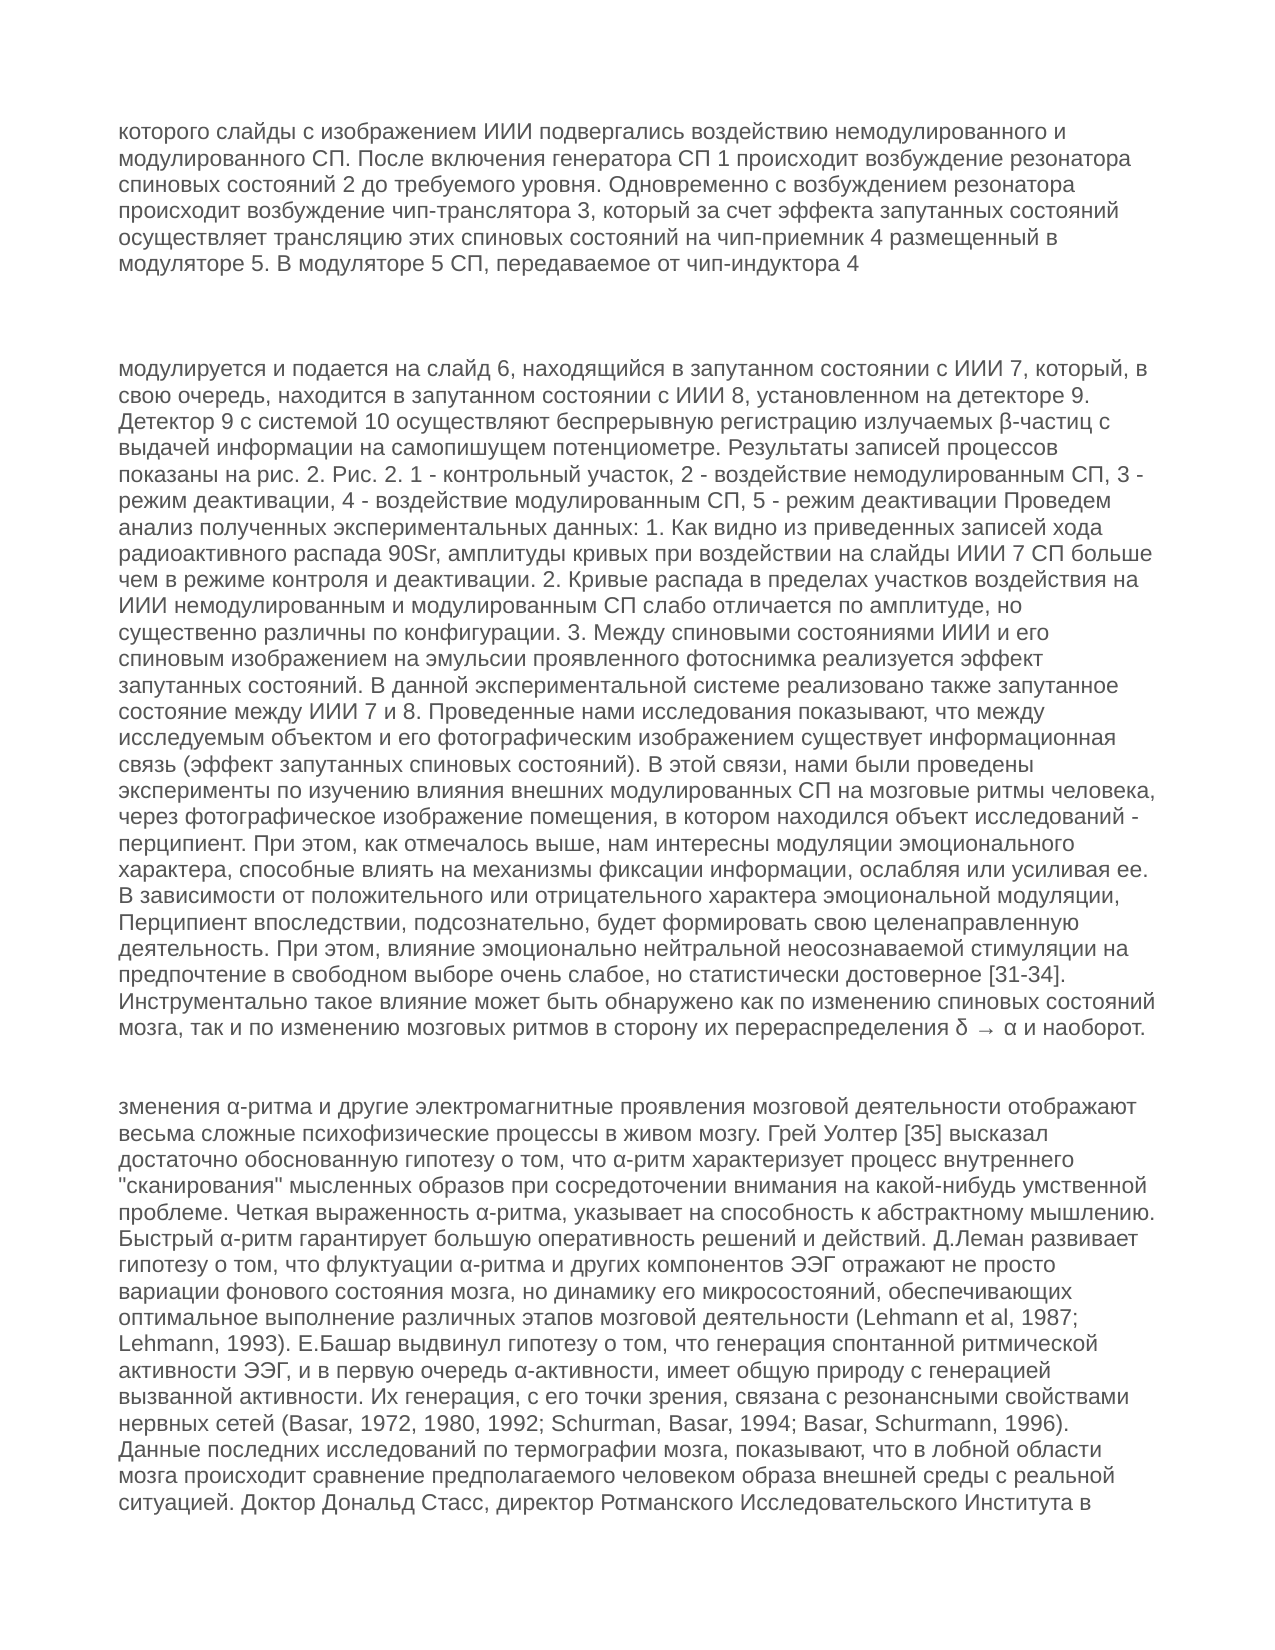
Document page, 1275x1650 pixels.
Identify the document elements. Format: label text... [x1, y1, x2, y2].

text которого слайды с изображением ИИИ подвергались воздействию немодулированного и модулированного СП. После включения генератора СП 1 происходит возбуждение резонатора спиновых состояний 2 до требуемого уровня. Одновременно с возбуждением резонатора происходит возбуждение чип-транслятора 3, который за счет эффекта запутанных состояний осуществляет трансляцию этих спиновых состояний на чип-приемник 4 размещенный в модуляторе 5. В модуляторе 5 СП, передаваемое от чип-индуктора 4 модулируется и подается на слайд 6, находящийся в запутанном состоянии с ИИИ 7, который, в свою очередь, находится в запутанном состоянии с ИИИ 8, установленном на детекторе 9. Детектор 9 с системой 10 осуществляют беспрерывную регистрацию излучаемых β-частиц с выдачей информации на самопишущем потенциометре. Результаты записей процессов показаны на рис. 2. Рис. 2. 1 - контрольный участок, 2 - воздействие немодулированным СП, 3 - режим деактивации, 4 - воздействие модулированным СП, 5 - режим деактивации Проведем анализ полученных экспериментальных данных: 1. Как видно из приведенных записей хода радиоактивного распада 90Sr, амплитуды кривых при воздействии на слайды ИИИ 7 СП больше чем в режиме контроля и деактивации. 2. Кривые распада в пределах участков воздействия на ИИИ немодулированным и модулированным СП слабо отличается по амплитуде, но существенно различны по конфигурации. 3. Между спиновыми состояниями ИИИ и его спиновым изображением на эмульсии проявленного фотоснимка реализуется эффект запутанных состояний. В данной экспериментальной системе реализовано также запутанное состояние между ИИИ 7 и 8. Проведенные нами исследования показывают, что между исследуемым объектом и его фотографическим изображением существует информационная связь (эффект запутанных спиновых состояний). В этой связи, нами были проведены эксперименты по изучению влияния внешних модулированных СП на мозговые ритмы человека, через фотографическое изображение помещения, в котором находился объект исследований - перципиент. При этом, как отмечалось выше, нам интересны модуляции эмоционального характера, способные влиять на механизмы фиксации информации, ослабляя или усиливая ее. В зависимости от положительного или отрицательного характера эмоциональной модуляции, Перципиент впоследствии, подсознательно, будет формировать свою целенаправленную деятельность. При этом, влияние эмоционально нейтральной неосознаваемой стимуляции на предпочтение в свободном выборе очень слабое, но статистически достоверное [31-34]. Инструментально такое влияние может быть обнаружено как по изменению спиновых состояний мозга, так и по изменению мозговых ритмов в сторону их перераспределения δ → α и наоборот. зменения α-ритма и другие электромагнитные проявления мозговой деятельности отображают весьма сложные психофизические процессы в живом мозгу. Грей Уолтер [35] высказал достаточно обоснованную гипотезу о том, что α-ритм характеризует процесс внутреннего "сканирования" мысленных образов при сосредоточении внимания на какой-нибудь умственной проблеме. Четкая выраженность α-ритма, указывает на способность к абстрактному мышлению. Быстрый α-ритм гарантирует большую оперативность решений и действий. Д.Леман развивает гипотезу о том, что флуктуации α-ритма и других компонентов ЭЭГ отражают не просто вариации фонового состояния мозга, но динамику его микросостояний, обеспечивающих оптимальное выполнение различных этапов мозговой деятельности (Lehmann et al, 1987; Lehmann, 1993). Е.Башар выдвинул гипотезу о том, что генерация спонтанной ритмической активности ЭЭГ, и в первую очередь α-активности, имеет общую природу с генерацией вызванной активности. Их генерация, с его точки зрения, связана с резонансными свойствами нервных сетей (Basar, 1972, 1980, 1992; Schurman, Basar, 1994; Basar, Schurmann, 1996). Данные последних исследований по термографии мозга, показывают, что в лобной области мозга происходит сравнение предполагаемого человеком образа внешней среды с реальной ситуацией. Доктор Дональд Стасс, директор Ротманского Исследовательского Института в [118, 118, 1157, 1515]
